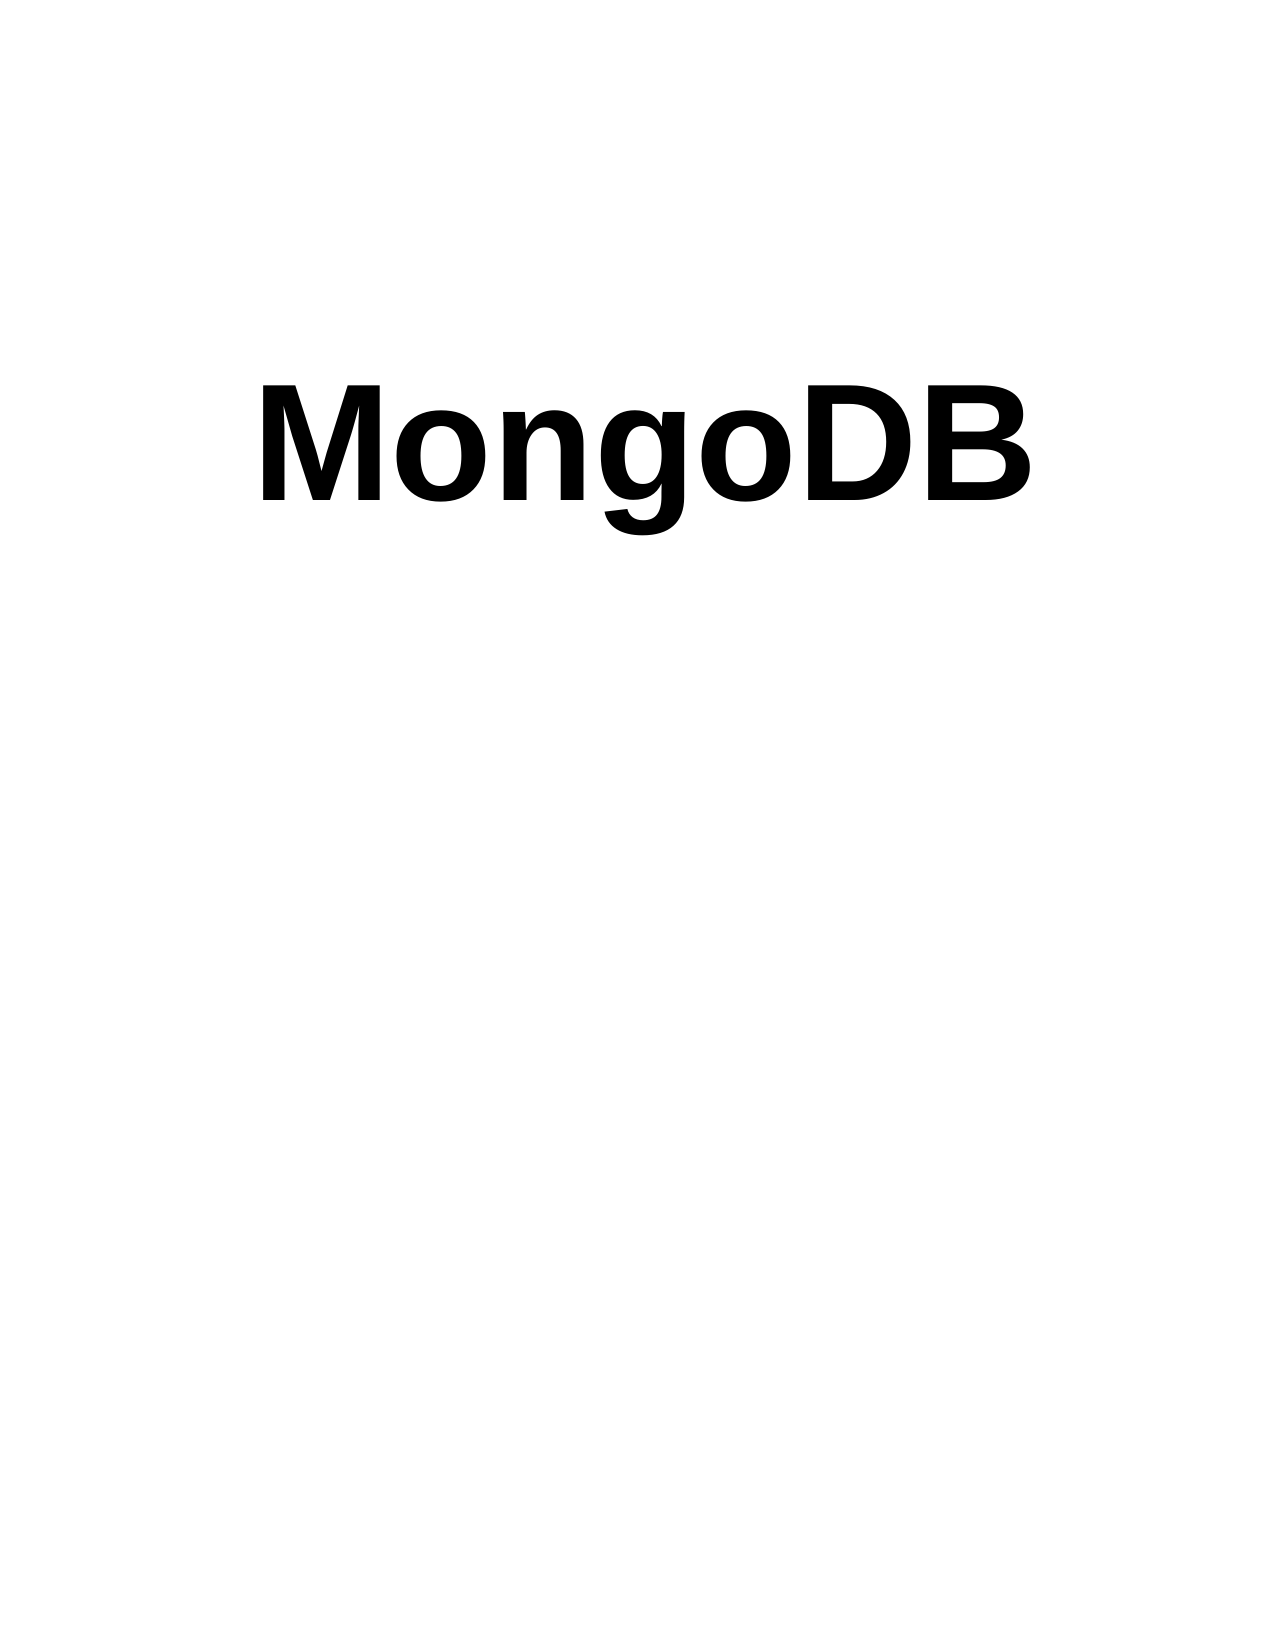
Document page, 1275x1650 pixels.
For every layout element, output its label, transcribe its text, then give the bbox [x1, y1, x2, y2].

subtitle MongoDB [118, 344, 1157, 536]
